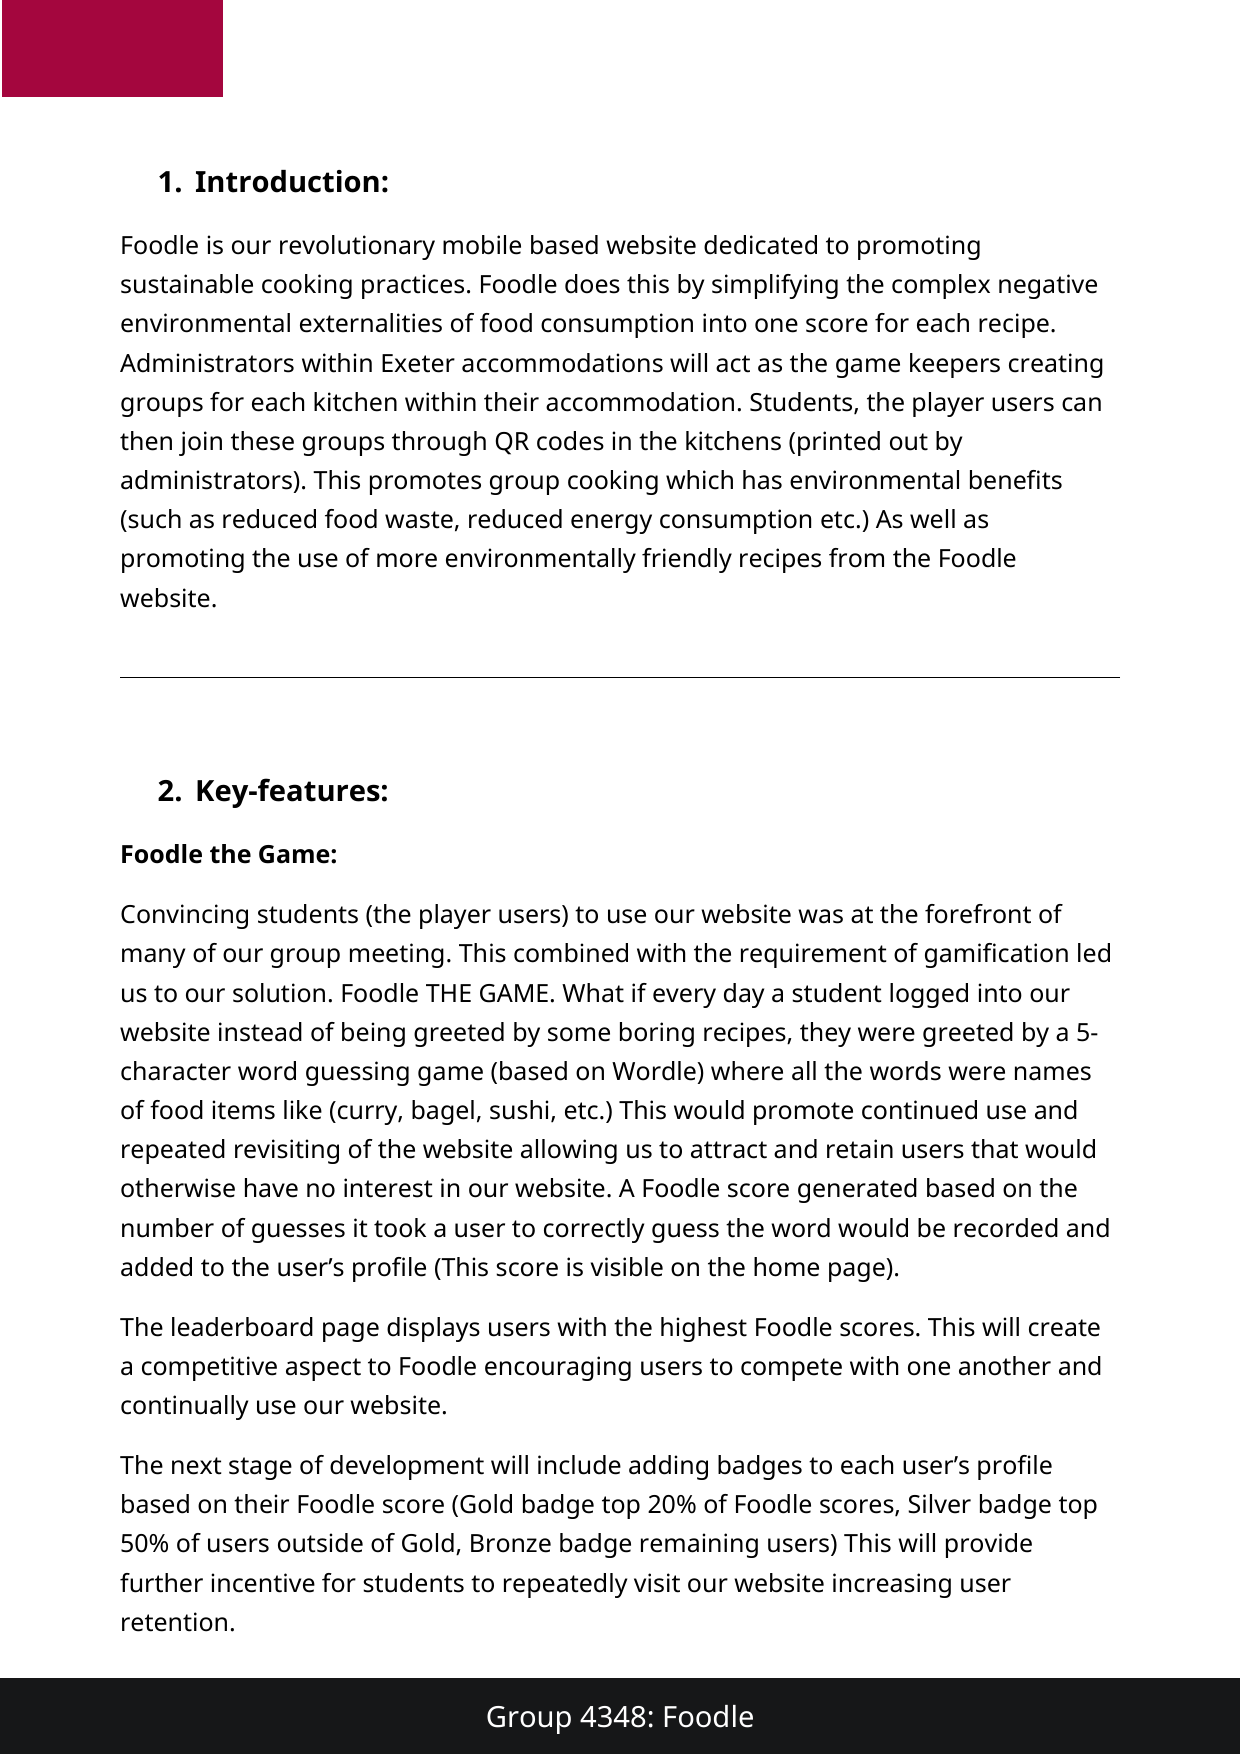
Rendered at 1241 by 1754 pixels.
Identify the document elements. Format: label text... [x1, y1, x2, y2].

list Key-features: [157, 770, 1120, 810]
text Foodle the Game: [120, 837, 1120, 871]
text Foodle is our revolutionary mobile based website dedicated to promoting sustainable cooking practices. Foodle does this by simplifying the complex negative environmental externalities of food consumption into one score for each recipe. Administrators within Exeter accommodations will act as the game keepers creating groups for each kitchen within their accommodation. Students, the player users can then join these groups through QR codes in the kitchens (printed out by administrators). This promotes group cooking which has environmental benefits (such as reduced food waste, reduced energy consumption etc.) As well as promoting the use of more environmentally friendly recipes from the Foodle website. [120, 228, 1120, 614]
text The next stage of development will include adding badges to each user’s profile based on their Foodle score (Gold badge top 20% of Foodle scores, Silver badge top 50% of users outside of Gold, Bronze badge remaining users) This will provide further incentive for students to repeatedly visit our website increasing user retention. [120, 1448, 1120, 1638]
text Convincing students (the player users) to use our website was at the forefront of many of our group meeting. This combined with the requirement of gamification led us to our solution. Foodle THE GAME. What if every day a student logged into our website instead of being greeted by some boring recipes, they were greeted by a 5-character word guessing game (based on Wordle) where all the words were names of food items like (curry, bagel, sushi, etc.) This would promote continued use and repeated revisiting of the website allowing us to attract and retain users that would otherwise have no interest in our website. A Foodle score generated based on the number of guesses it took a user to correctly guess the word would be recorded and added to the user’s profile (This score is visible on the home page). [120, 897, 1120, 1283]
text The leaderboard page displays users with the highest Foodle scores. This will create a competitive aspect to Foodle encouraging users to compete with one another and continually use our website. [120, 1309, 1120, 1422]
list Introduction: [157, 161, 1120, 201]
